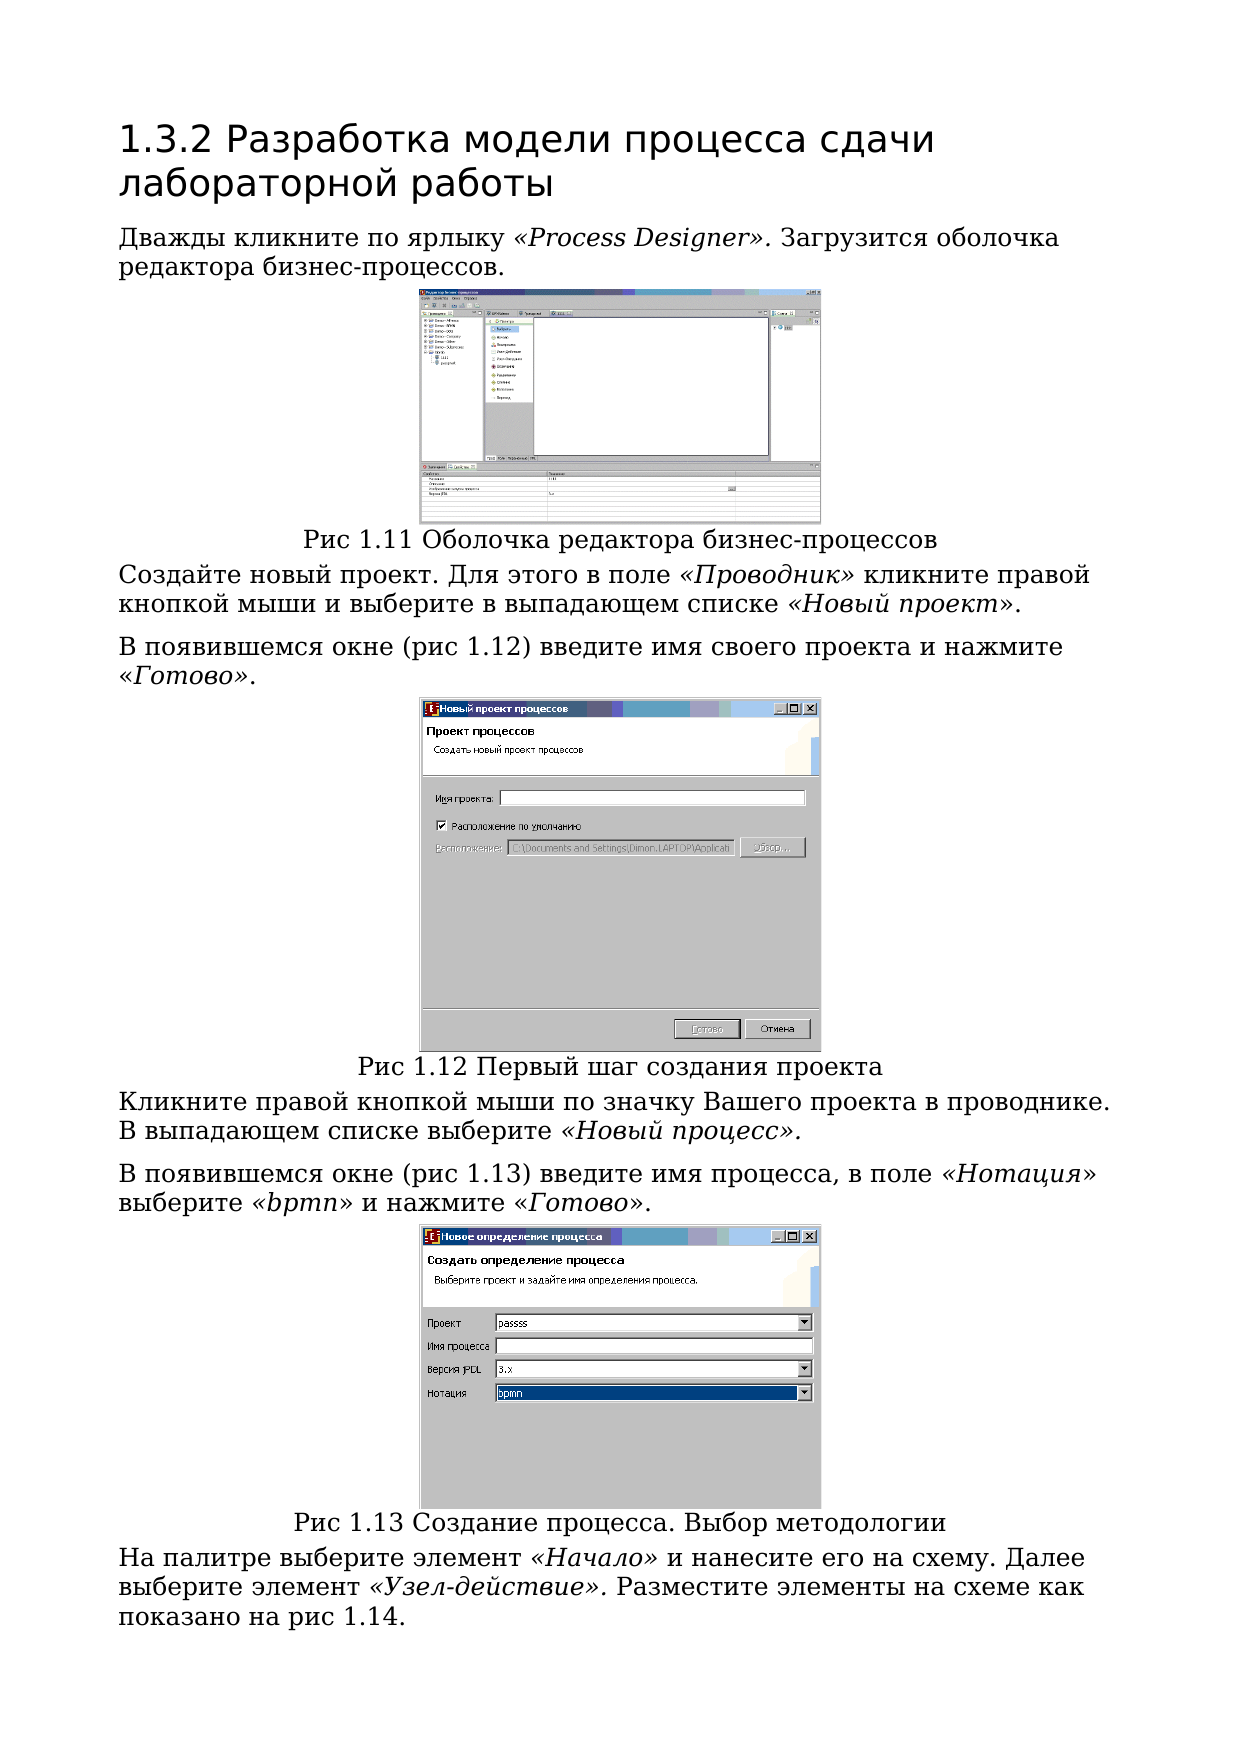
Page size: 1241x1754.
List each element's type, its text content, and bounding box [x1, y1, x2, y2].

text Дважды кликните по ярлыку «Process Designer». Загрузится оболочка редактора бизнес-процессов. [118, 223, 1122, 282]
text Рис 1.11 Оболочка редактора бизнес-процессов [118, 525, 1122, 554]
picture [419, 1224, 822, 1509]
text Рис 1.12 Первый шаг создания проекта [118, 1052, 1122, 1081]
text В появившемся окне (рис 1.13) введите имя процесса, в поле «Нотация» выберите «bpmn» и нажмите «Готово». [118, 1159, 1122, 1217]
text Создайте новый проект. Для этого в поле «Проводник» кликните правой кнопкой мыши и выберите в выпадающем списке «Новый проект». [118, 560, 1122, 618]
text Кликните правой кнопкой мыши по значку Вашего проекта в проводнике. В выпадающем списке выберите «Новый процесс». [118, 1087, 1122, 1145]
picture [419, 697, 822, 1052]
picture [419, 289, 822, 525]
subtitle 1.3.2 Разработка модели процесса сдачи лабораторной работы [118, 118, 1122, 205]
text Рис 1.13 Создание процесса. Выбор методологии [118, 1508, 1122, 1537]
text На палитре выберите элемент «Начало» и нанесите его на схему. Далее выберите элемент «Узел-действие». Разместите элементы на схеме как показано на рис 1.14. [118, 1543, 1122, 1631]
text В появившемся окне (рис 1.12) введите имя своего проекта и нажмите «Готово». [118, 632, 1122, 690]
